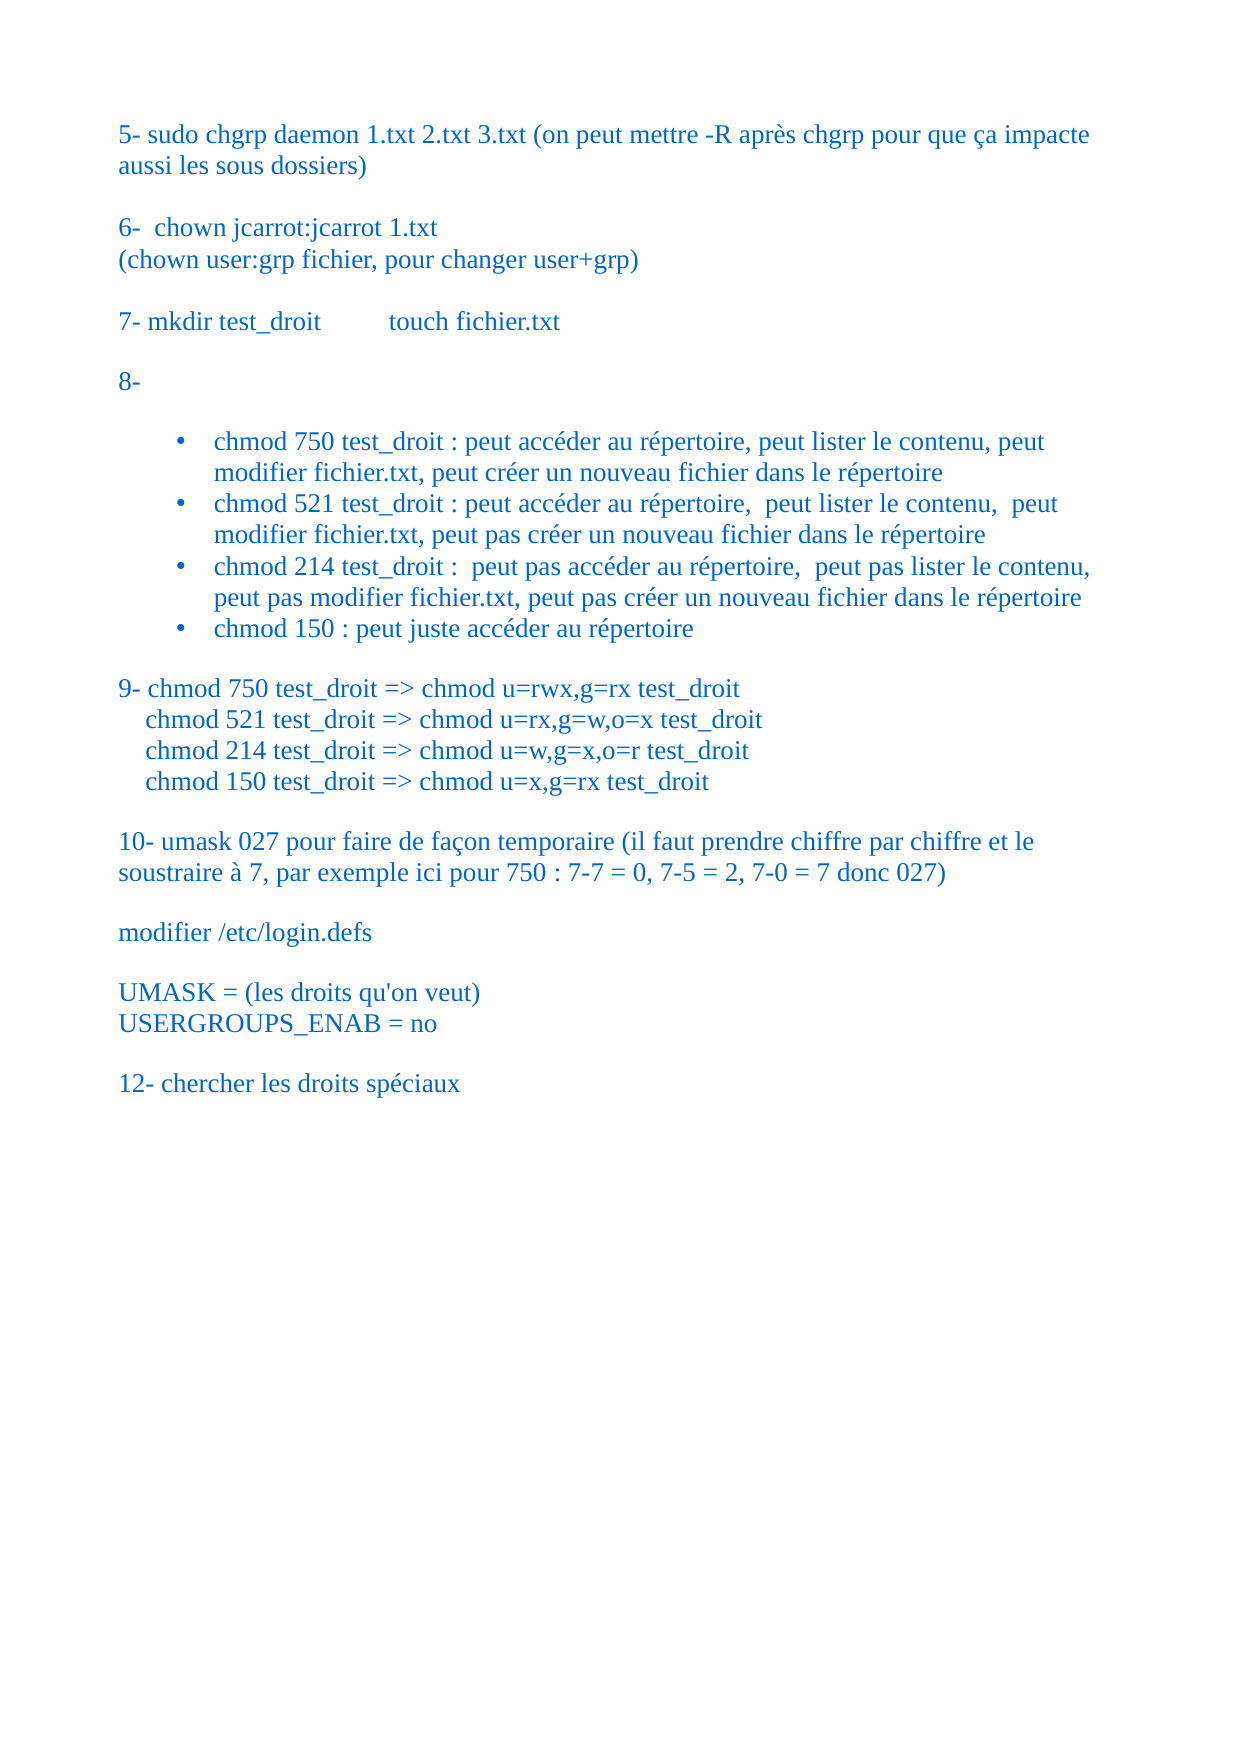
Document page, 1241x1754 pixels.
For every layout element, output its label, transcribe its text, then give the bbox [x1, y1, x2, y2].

text 8- [118, 365, 1122, 396]
text 10- umask 027 pour faire de façon temporaire (il faut prendre chiffre par chiffre et le soustraire à 7, par exemple ici pour 750 : 7-7 = 0, 7-5 = 2, 7-0 = 7 donc 027) [118, 825, 1122, 888]
list chmod 150 : peut juste accéder au répertoire [176, 612, 1122, 643]
text chmod 150 test_droit => chmod u=x,g=rx test_droit [118, 765, 1122, 797]
text USERGROUPS_ENAB = no [118, 1007, 1122, 1038]
text 9- chmod 750 test_droit => chmod u=rwx,g=rx test_droit [118, 672, 1122, 703]
text (chown user:grp fichier, pour changer user+grp) [118, 243, 1122, 274]
text chmod 214 test_droit => chmod u=w,g=x,o=r test_droit [118, 734, 1122, 765]
text 5- sudo chgrp daemon 1.txt 2.txt 3.txt (on peut mettre -R après chgrp pour que ça impacte aussi les sous dossiers) [118, 118, 1122, 180]
text chmod 521 test_droit => chmod u=rx,g=w,o=x test_droit [118, 703, 1122, 734]
text modifier /etc/login.defs [118, 916, 1122, 947]
text 12- chercher les droits spéciaux [118, 1067, 1122, 1098]
text 7- mkdir test_droit touch fichier.txt [118, 305, 1122, 336]
text UMASK = (les droits qu'on veut) [118, 976, 1122, 1007]
text 6- chown jcarrot:jcarrot 1.txt [118, 212, 1122, 243]
list chmod 750 test_droit : peut accéder au répertoire, peut lister le contenu, peut modifier fichier.txt, peut créer un nouveau fichier dans le répertoire [176, 425, 1122, 487]
list chmod 214 test_droit : peut pas accéder au répertoire, peut pas lister le contenu, peut pas modifier fichier.txt, peut pas créer un nouveau fichier dans le répertoire [176, 549, 1122, 612]
list chmod 521 test_droit : peut accéder au répertoire, peut lister le contenu, peut modifier fichier.txt, peut pas créer un nouveau fichier dans le répertoire [176, 487, 1122, 549]
